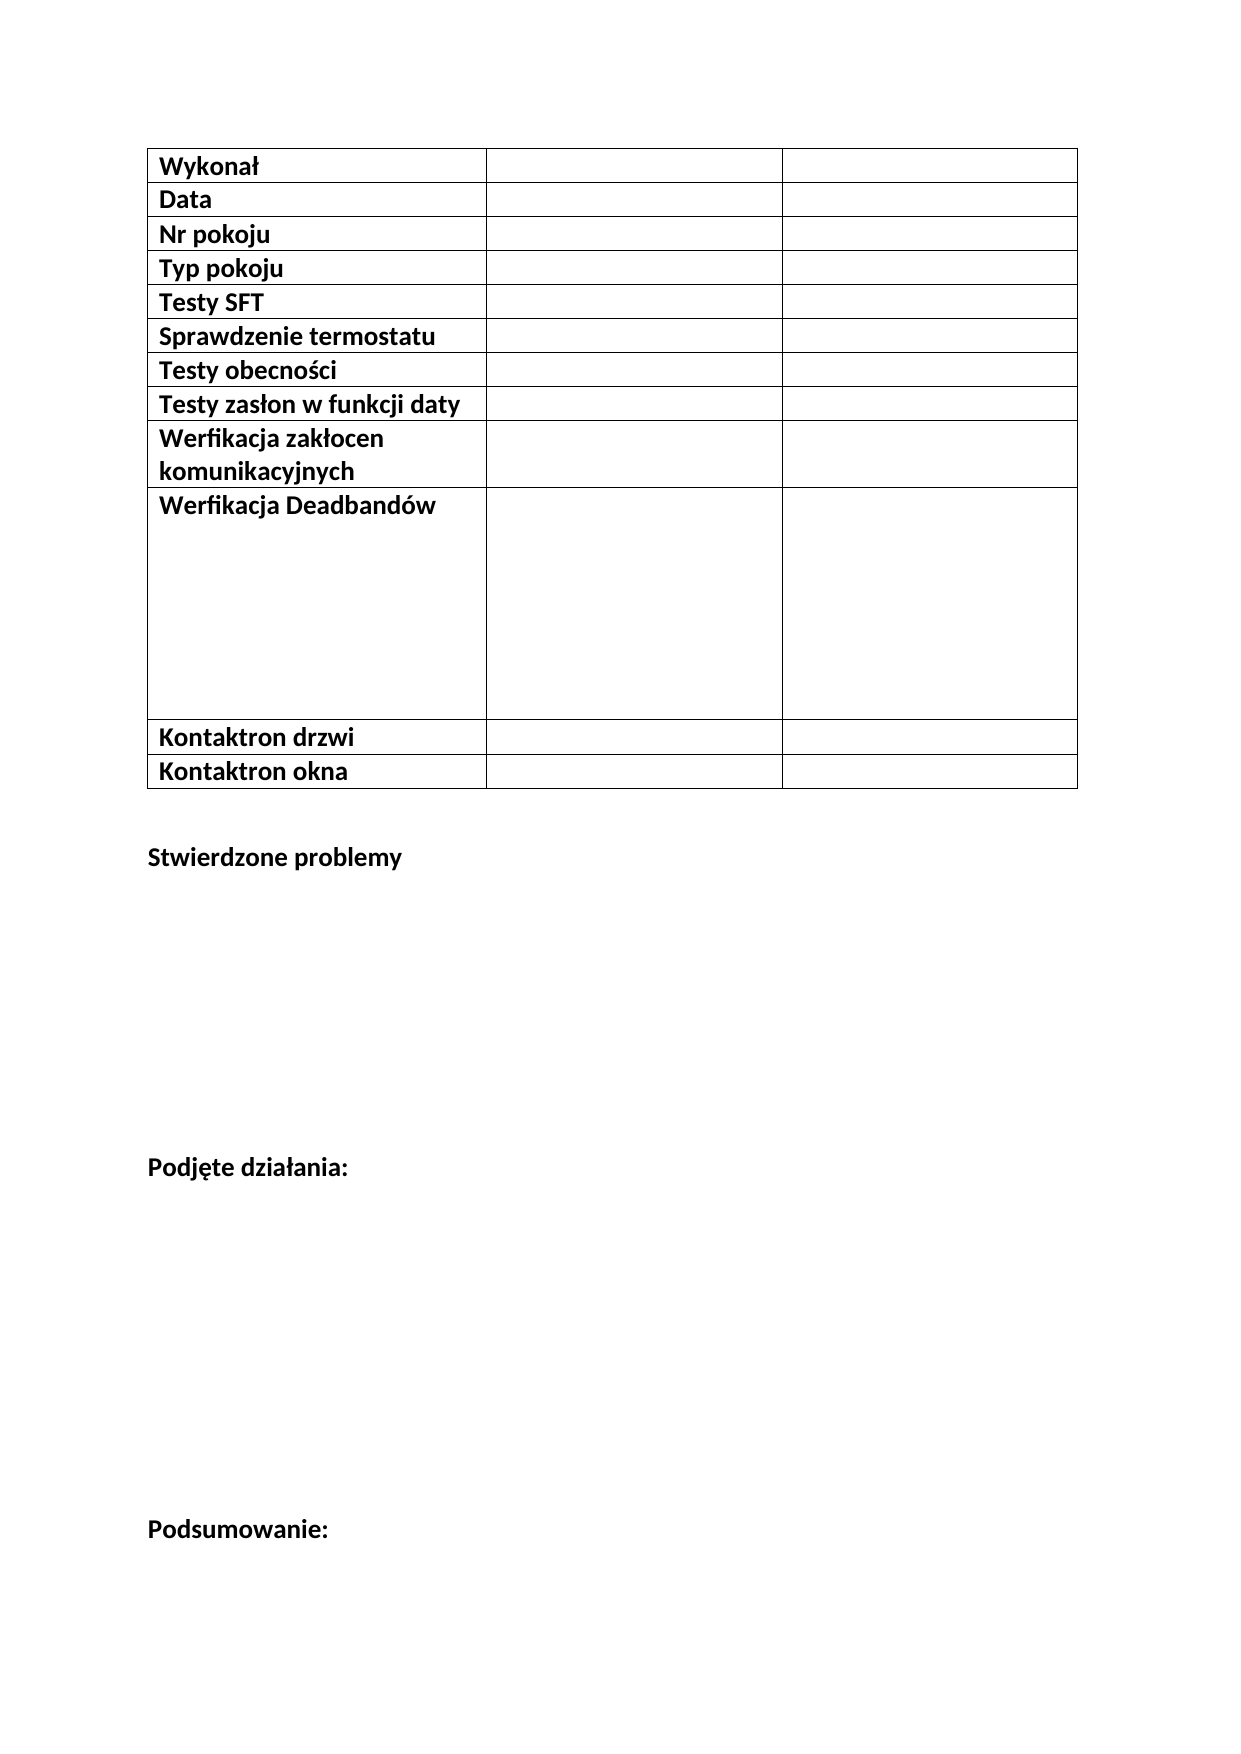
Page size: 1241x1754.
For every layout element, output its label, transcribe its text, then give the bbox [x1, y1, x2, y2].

table_cell [487, 720, 782, 753]
table_cell [783, 183, 1077, 216]
table_cell Testy SFT [148, 285, 486, 318]
table_header [783, 149, 1077, 182]
text Podjęte działania: [148, 1150, 1093, 1183]
table_cell [783, 488, 1077, 719]
table_cell [487, 488, 782, 719]
table_cell [487, 285, 782, 318]
table_cell [783, 251, 1077, 284]
table_cell Testy zasłon w funkcji daty [148, 387, 486, 420]
table_cell [783, 217, 1077, 250]
table_cell [487, 217, 782, 250]
table_cell Kontaktron okna [148, 755, 486, 787]
table_cell Testy obecności [148, 353, 486, 386]
table_header [487, 149, 782, 182]
table_cell Werfikacja Deadbandów [148, 488, 486, 719]
table_header Wykonał [148, 149, 486, 182]
table_cell Kontaktron drzwi [148, 720, 486, 753]
table_cell [783, 755, 1077, 787]
text Podsumowanie: [148, 1512, 1093, 1545]
table_cell [487, 421, 782, 487]
table_cell [487, 251, 782, 284]
table_cell Werfikacja zakłocen komunikacyjnych [148, 421, 486, 487]
table_cell [783, 720, 1077, 753]
table_cell [487, 319, 782, 352]
table_cell [487, 387, 782, 420]
table_cell Data [148, 183, 486, 216]
table_cell [783, 353, 1077, 386]
table_cell Typ pokoju [148, 251, 486, 284]
table_cell [783, 387, 1077, 420]
table_cell [783, 285, 1077, 318]
table_cell [487, 755, 782, 787]
text Stwierdzone problemy [148, 840, 1093, 873]
table_cell Nr pokoju [148, 217, 486, 250]
table_cell [487, 183, 782, 216]
table_cell [487, 353, 782, 386]
table_cell [783, 421, 1077, 487]
table_cell Sprawdzenie termostatu [148, 319, 486, 352]
table_cell [783, 319, 1077, 352]
